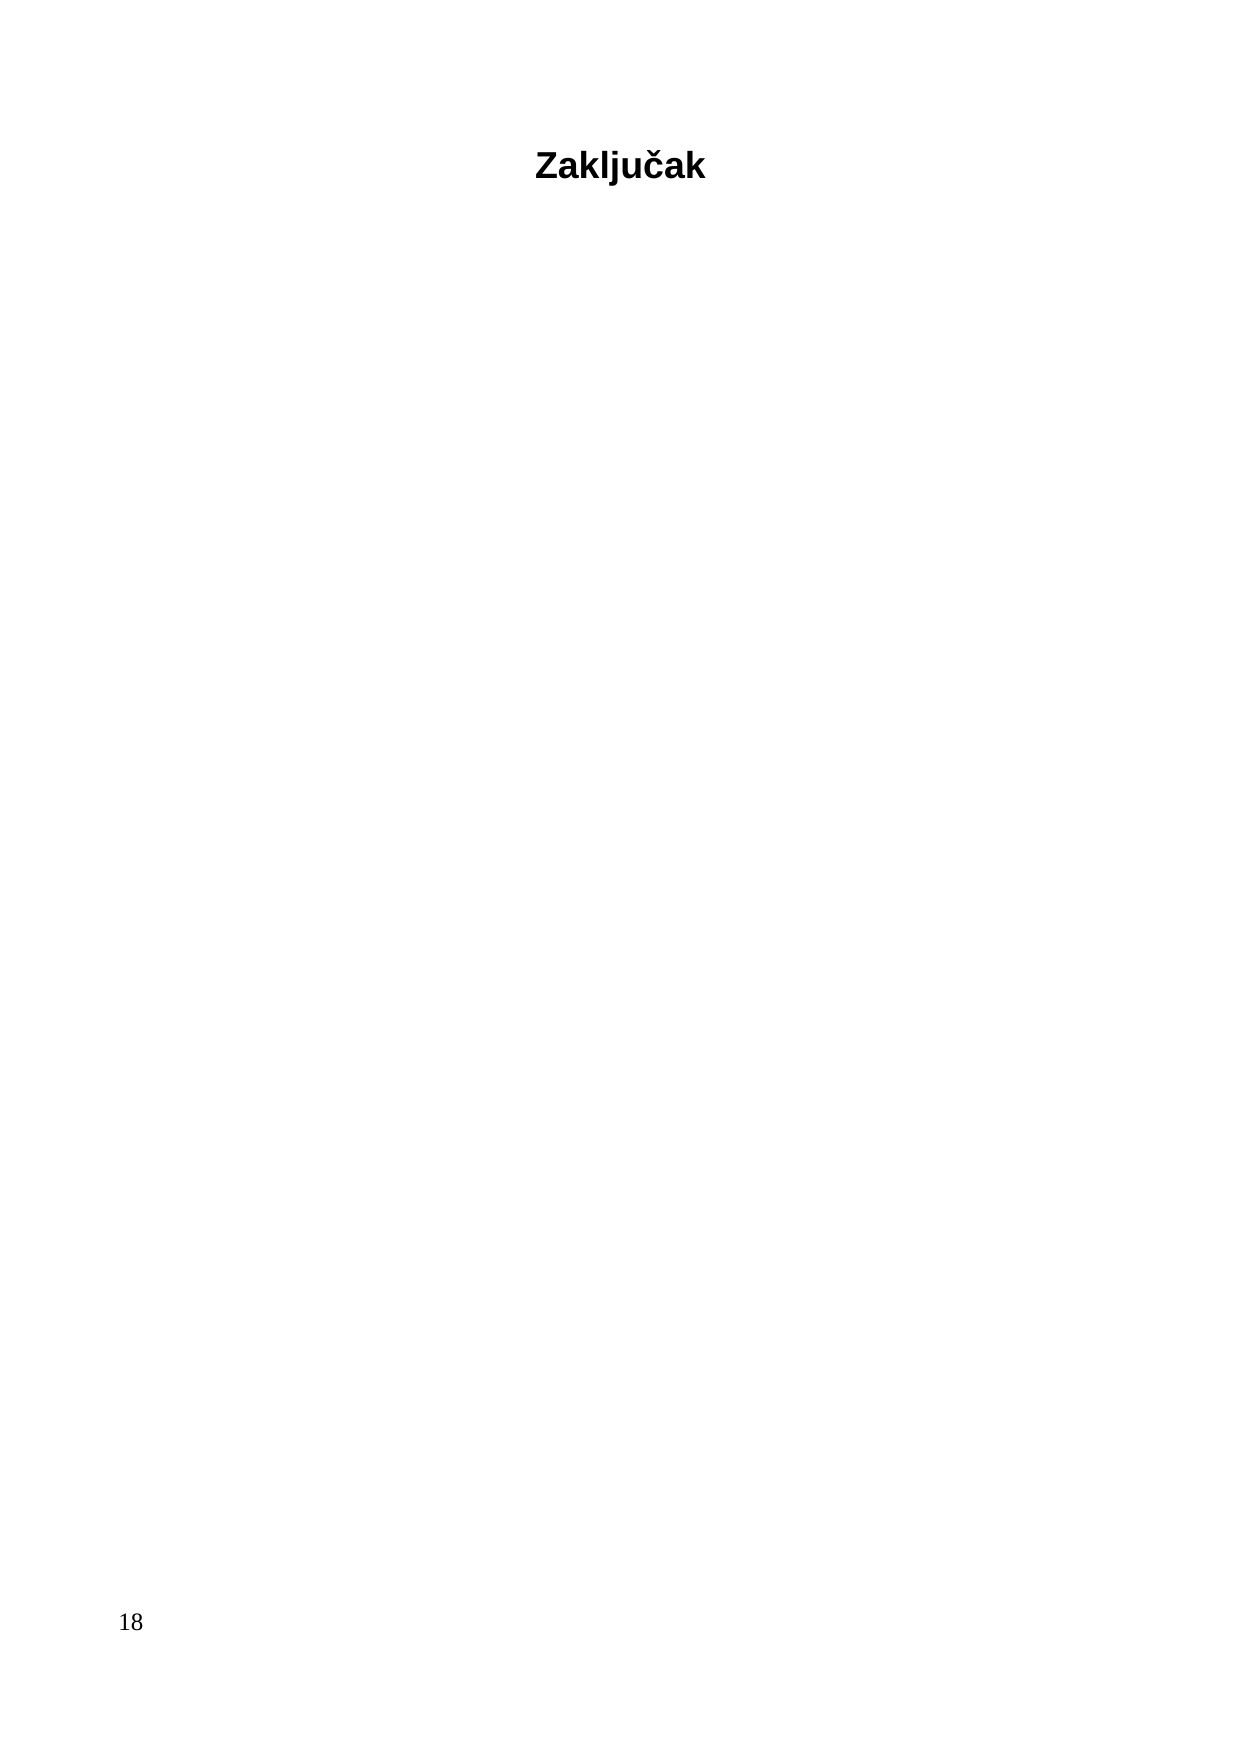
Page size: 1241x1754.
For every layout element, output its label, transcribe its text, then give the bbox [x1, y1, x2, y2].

subtitle Zaključak [118, 143, 1122, 186]
